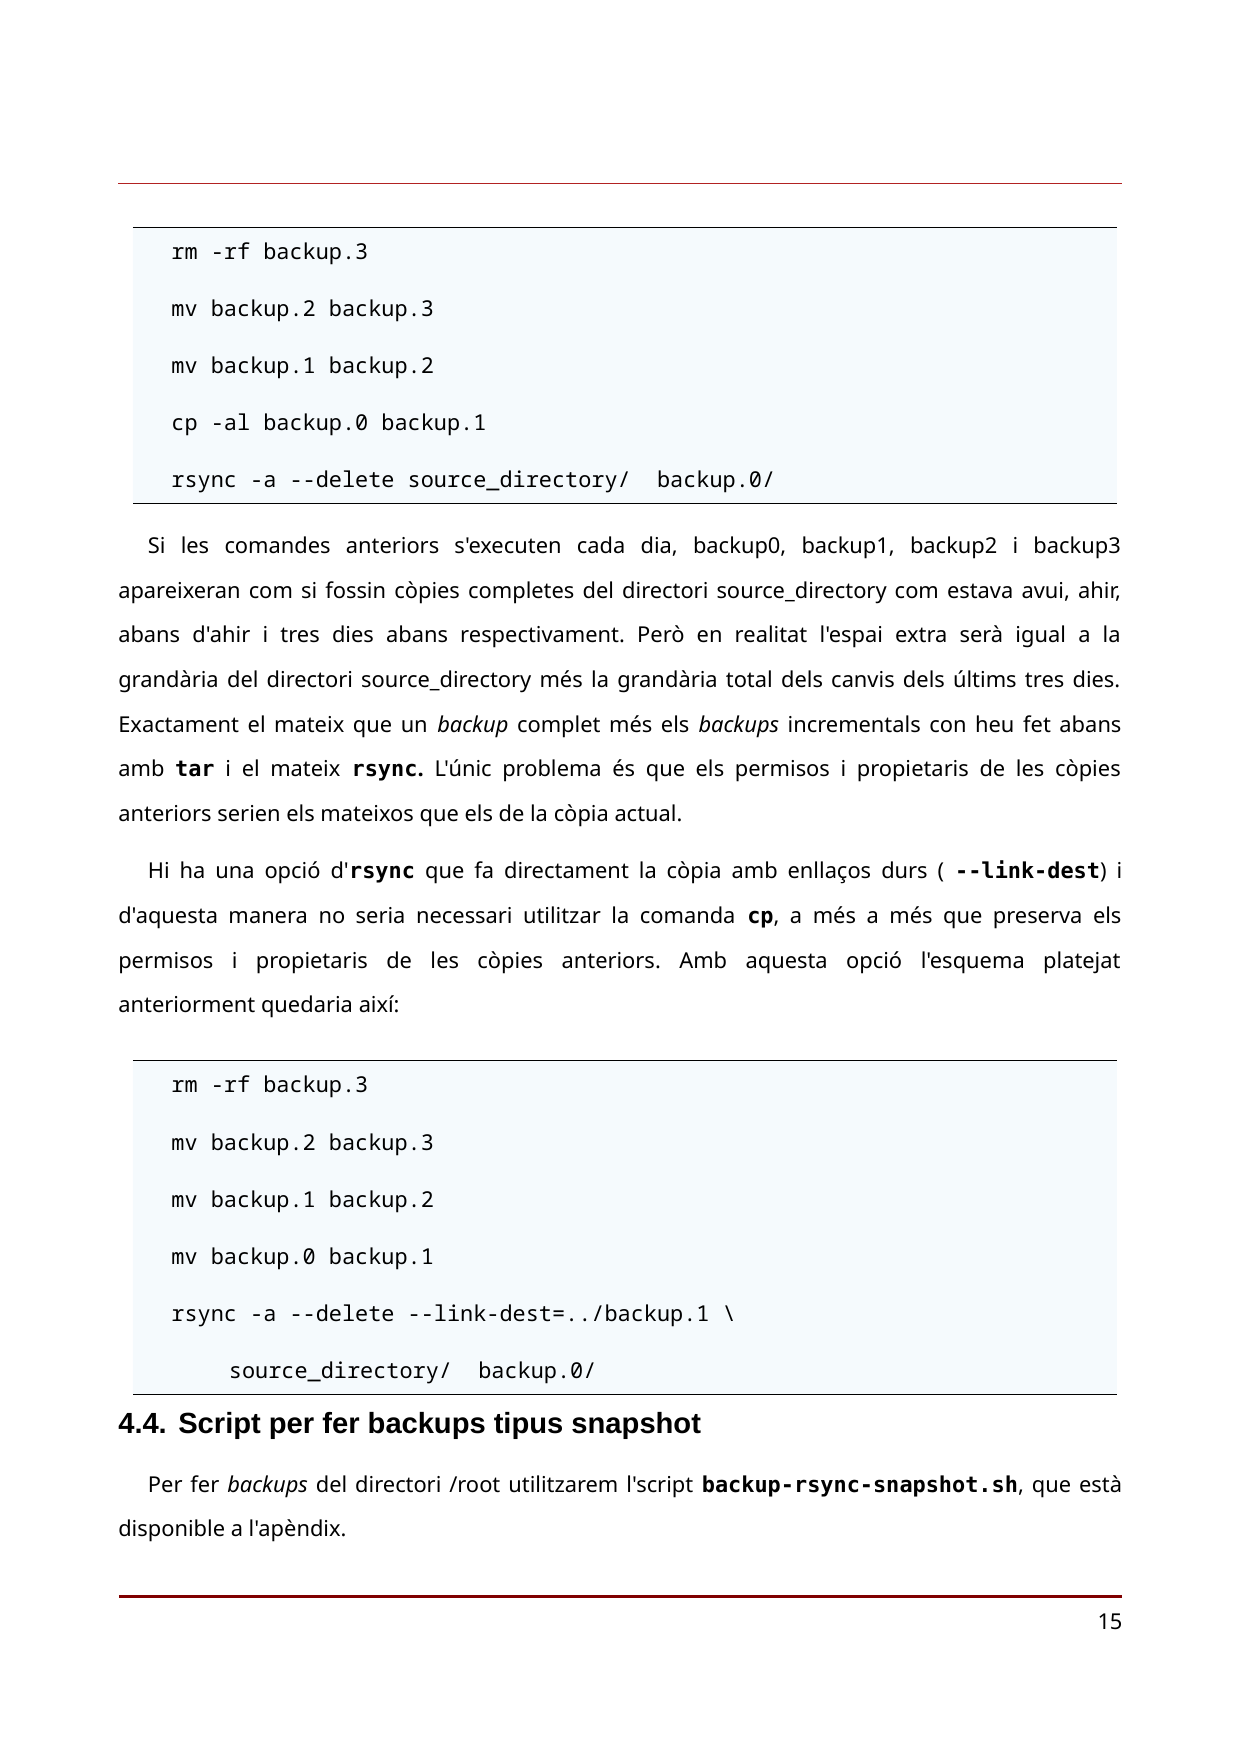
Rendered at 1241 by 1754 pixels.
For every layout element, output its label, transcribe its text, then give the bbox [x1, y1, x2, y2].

text mv backup.2 backup.3 [142, 1126, 1108, 1156]
text rm -rf backup.3 [142, 236, 1108, 265]
text source_directory/ backup.0/ [142, 1355, 1108, 1385]
text Si les comandes anteriors s'executen cada dia, backup0, backup1, backup2 i backup3 apareixeran com si fossin còpies completes del directori source_directory com estava avui, ahir, abans d'ahir i tres dies abans respectivament. Però en realitat l'espai extra serà igual a la grandària del directori source_directory més la grandària total dels canvis dels últims tres dies. Exactament el mateix que un backup complet més els backups incrementals con heu fet abans amb tar i el mateix rsync. L'únic problema és que els permisos i propietaris de les còpies anteriors serien els mateixos que els de la còpia actual. [118, 213, 1122, 828]
text Hi ha una opció d'rsync que fa directament la còpia amb enllaços durs ( --link-dest) i d'aquesta manera no seria necessari utilitzar la comanda cp, a més a més que preserva els permisos i propietaris de les còpies anteriors. Amb aquesta opció l'esquema platejat anteriorment quedaria així: [118, 855, 1122, 1019]
text mv backup.1 backup.2 [142, 1184, 1108, 1213]
text mv backup.0 backup.1 [142, 1241, 1108, 1271]
text rsync -a --delete source_directory/ backup.0/ [142, 464, 1108, 494]
text mv backup.1 backup.2 [142, 350, 1108, 380]
text cp -al backup.0 backup.1 [142, 407, 1108, 437]
text mv backup.2 backup.3 [142, 293, 1108, 323]
text rm -rf backup.3 [142, 1069, 1108, 1099]
text Per fer backups del directori /root utilitzarem l'script backup-rsync-snapshot.sh, que està disponible a l'apèndix. [118, 1469, 1122, 1543]
text rsync -a --delete --link-dest=../backup.1 \ [142, 1298, 1108, 1328]
subtitle Script per fer backups tipus snapshot [118, 1071, 1122, 1439]
